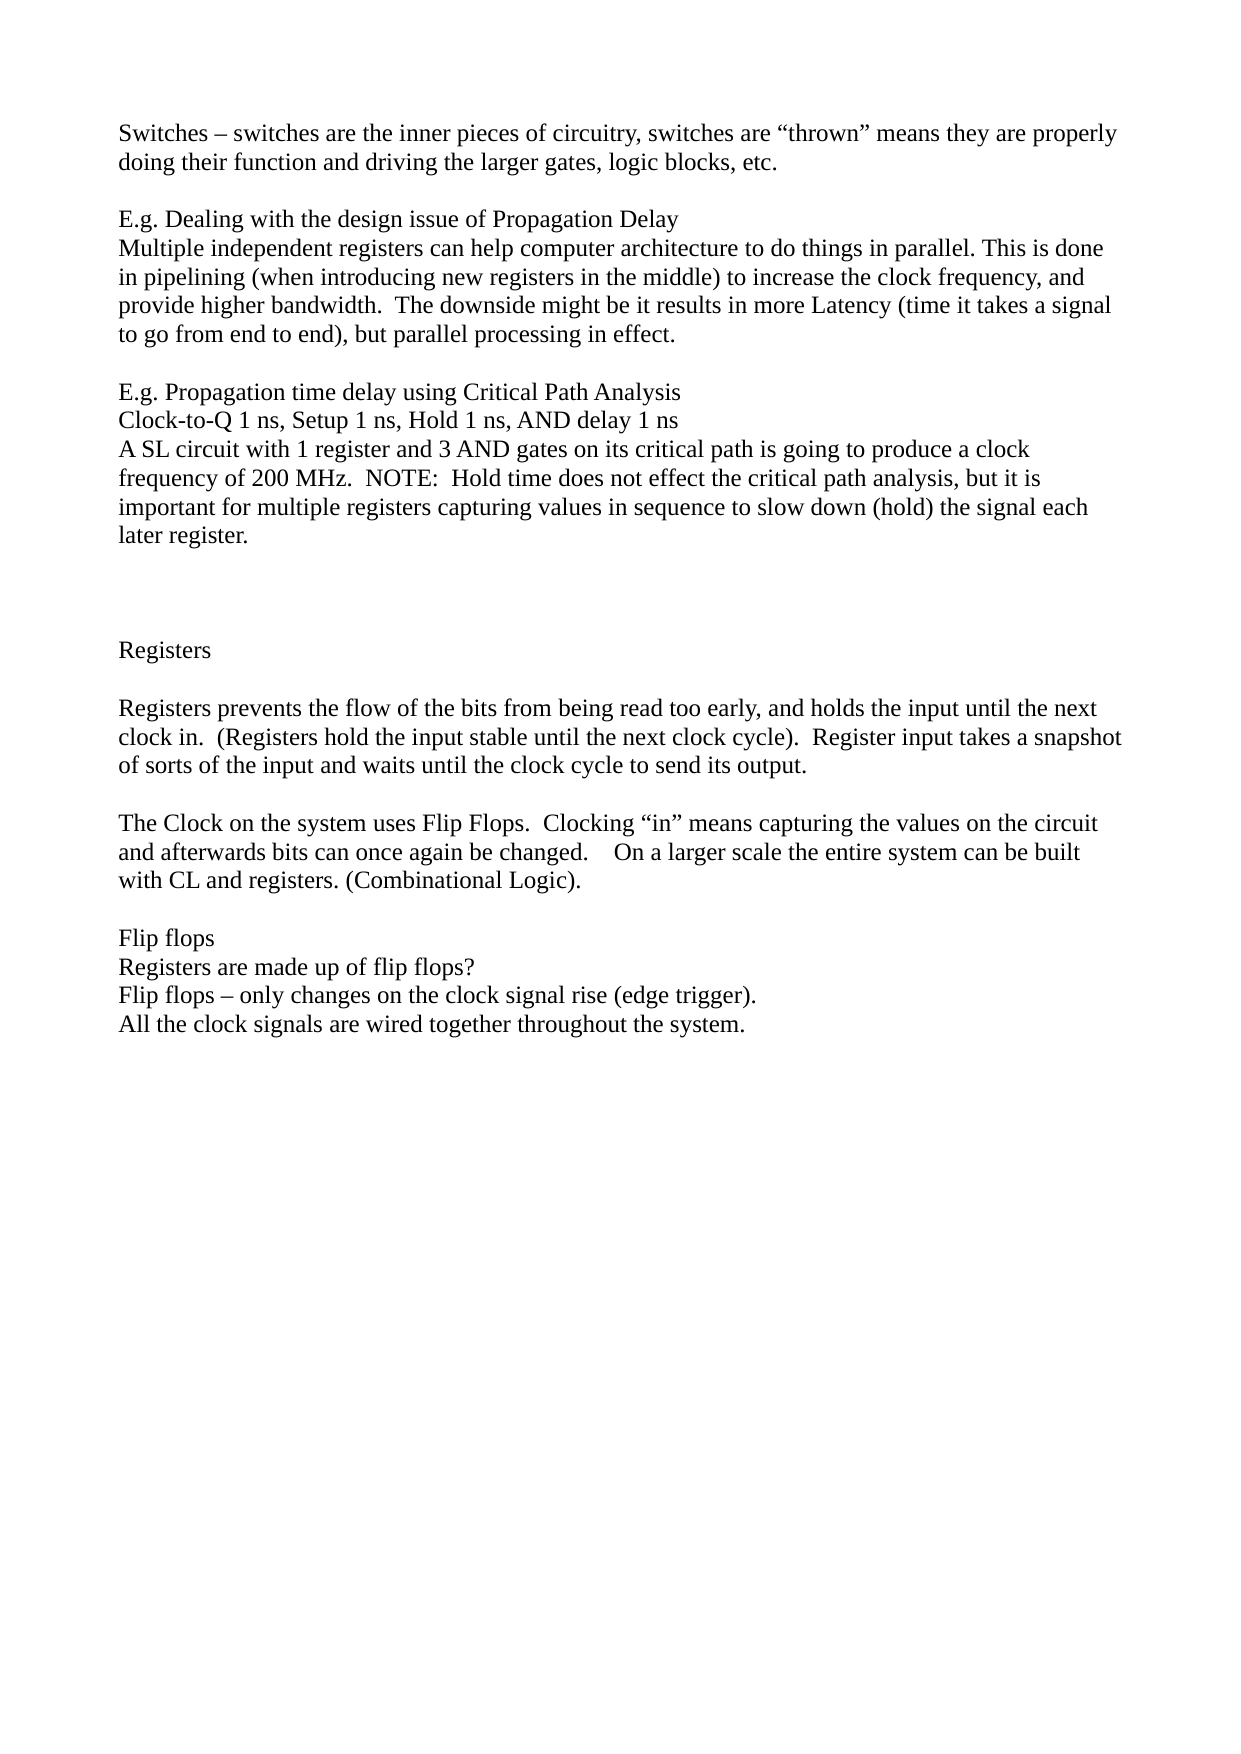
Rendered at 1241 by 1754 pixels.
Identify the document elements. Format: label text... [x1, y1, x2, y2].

text Flip flops [118, 923, 1122, 952]
text Registers prevents the flow of the bits from being read too early, and holds the input until the next clock in. (Registers hold the input stable until the next clock cycle). Register input takes a snapshot of sorts of the input and waits until the clock cycle to send its output. [118, 693, 1122, 779]
text A SL circuit with 1 register and 3 AND gates on its critical path is going to produce a clock frequency of 200 MHz. NOTE: Hold time does not effect the critical path analysis, but it is important for multiple registers capturing values in sequence to slow down (hold) the signal each later register. [118, 434, 1122, 549]
text E.g. Propagation time delay using Critical Path Analysis [118, 377, 1122, 406]
text Clock-to-Q 1 ns, Setup 1 ns, Hold 1 ns, AND delay 1 ns [118, 406, 1122, 434]
text Registers [118, 636, 1122, 664]
text The Clock on the system uses Flip Flops. Clocking “in” means capturing the values on the circuit and afterwards bits can once again be changed. On a larger scale the entire system can be built with CL and registers. (Combinational Logic). [118, 808, 1122, 894]
text Switches – switches are the inner pieces of circuitry, switches are “thrown” means they are properly doing their function and driving the larger gates, logic blocks, etc. [118, 118, 1122, 176]
text E.g. Dealing with the design issue of Propagation Delay [118, 204, 1122, 233]
text Flip flops – only changes on the clock signal rise (edge trigger). [118, 981, 1122, 1009]
text All the clock signals are wired together throughout the system. [118, 1009, 1122, 1038]
text Multiple independent registers can help computer architecture to do things in parallel. This is done in pipelining (when introducing new registers in the middle) to increase the clock frequency, and provide higher bandwidth. The downside might be it results in more Latency (time it takes a signal to go from end to end), but parallel processing in effect. [118, 233, 1122, 348]
text Registers are made up of flip flops? [118, 952, 1122, 981]
